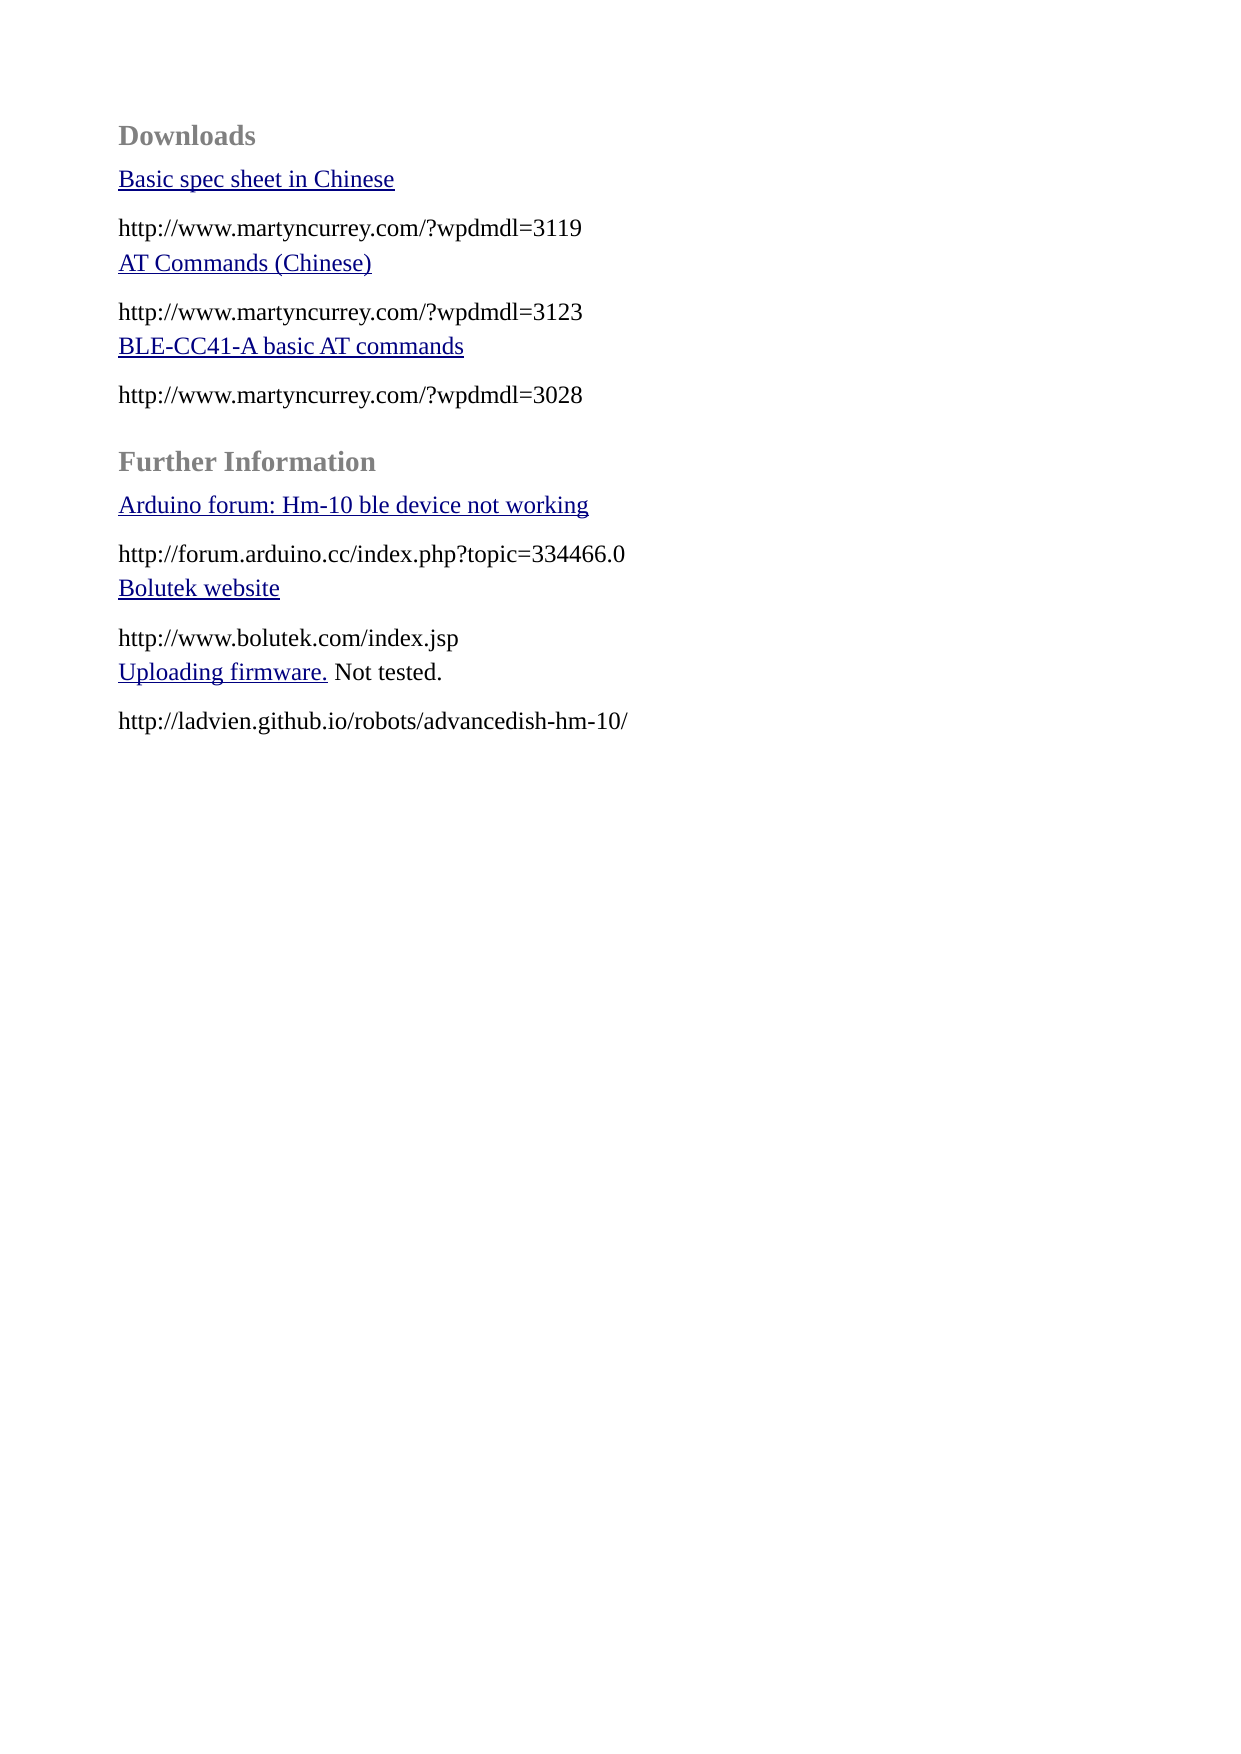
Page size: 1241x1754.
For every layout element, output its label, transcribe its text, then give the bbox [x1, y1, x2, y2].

text Basic spec sheet in Chinese [118, 164, 1122, 193]
text http://www.bolutek.com/index.jsp Uploading firmware. Not tested. [118, 623, 1122, 686]
text Arduino forum: Hm-10 ble device not working [118, 490, 1122, 519]
text http://forum.arduino.cc/index.php?topic=334466.0 Bolutek website [118, 539, 1122, 602]
text http://www.martyncurrey.com/?wpdmdl=3028 [118, 380, 1122, 409]
text http://www.martyncurrey.com/?wpdmdl=3123 BLE-CC41-A basic AT commands [118, 297, 1122, 360]
text http://ladvien.github.io/robots/advancedish-hm-10/ [118, 706, 1122, 735]
subtitle Further Information [118, 444, 1122, 477]
subtitle Downloads [118, 118, 1122, 152]
text http://www.martyncurrey.com/?wpdmdl=3119 AT Commands (Chinese) [118, 213, 1122, 276]
